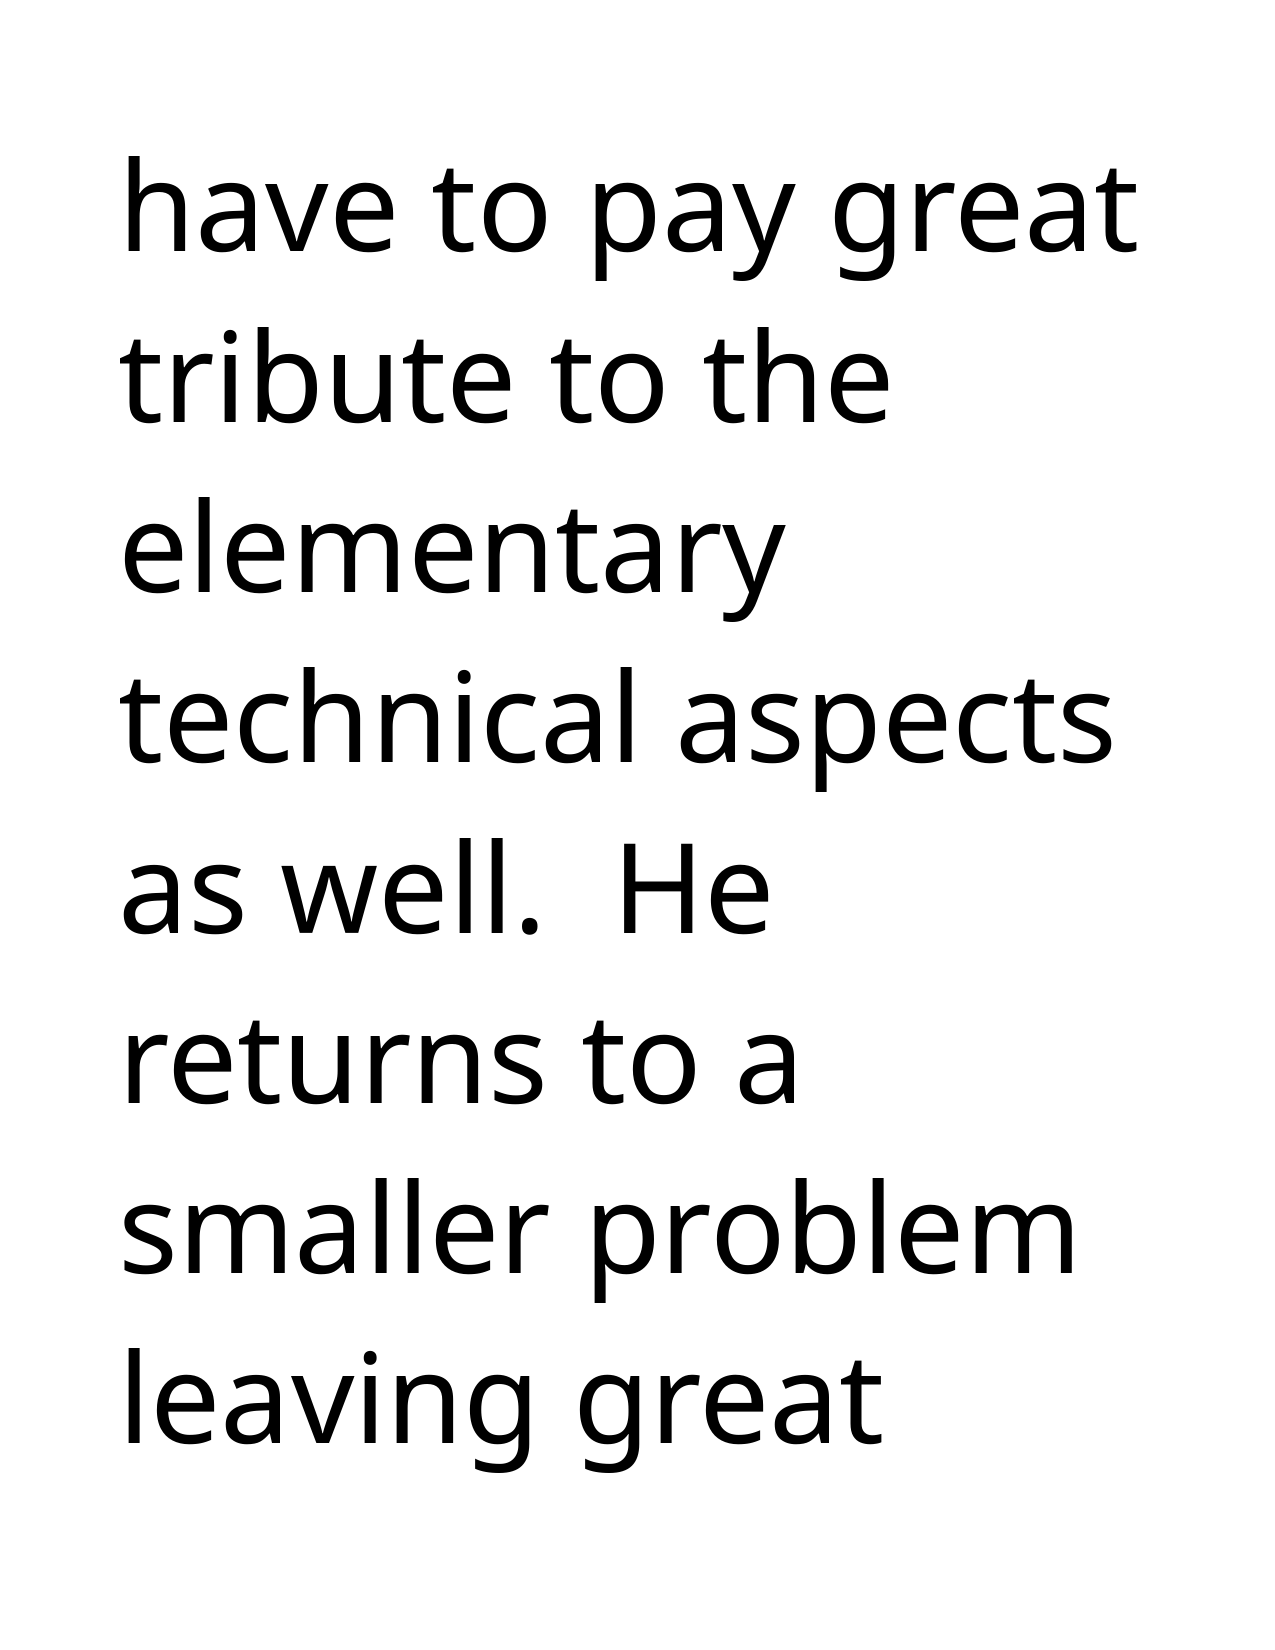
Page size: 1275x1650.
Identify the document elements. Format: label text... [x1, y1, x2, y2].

text have to pay great tribute to the elementary technical aspects as well. He returns to a smaller problem leaving great [118, 118, 1157, 1481]
